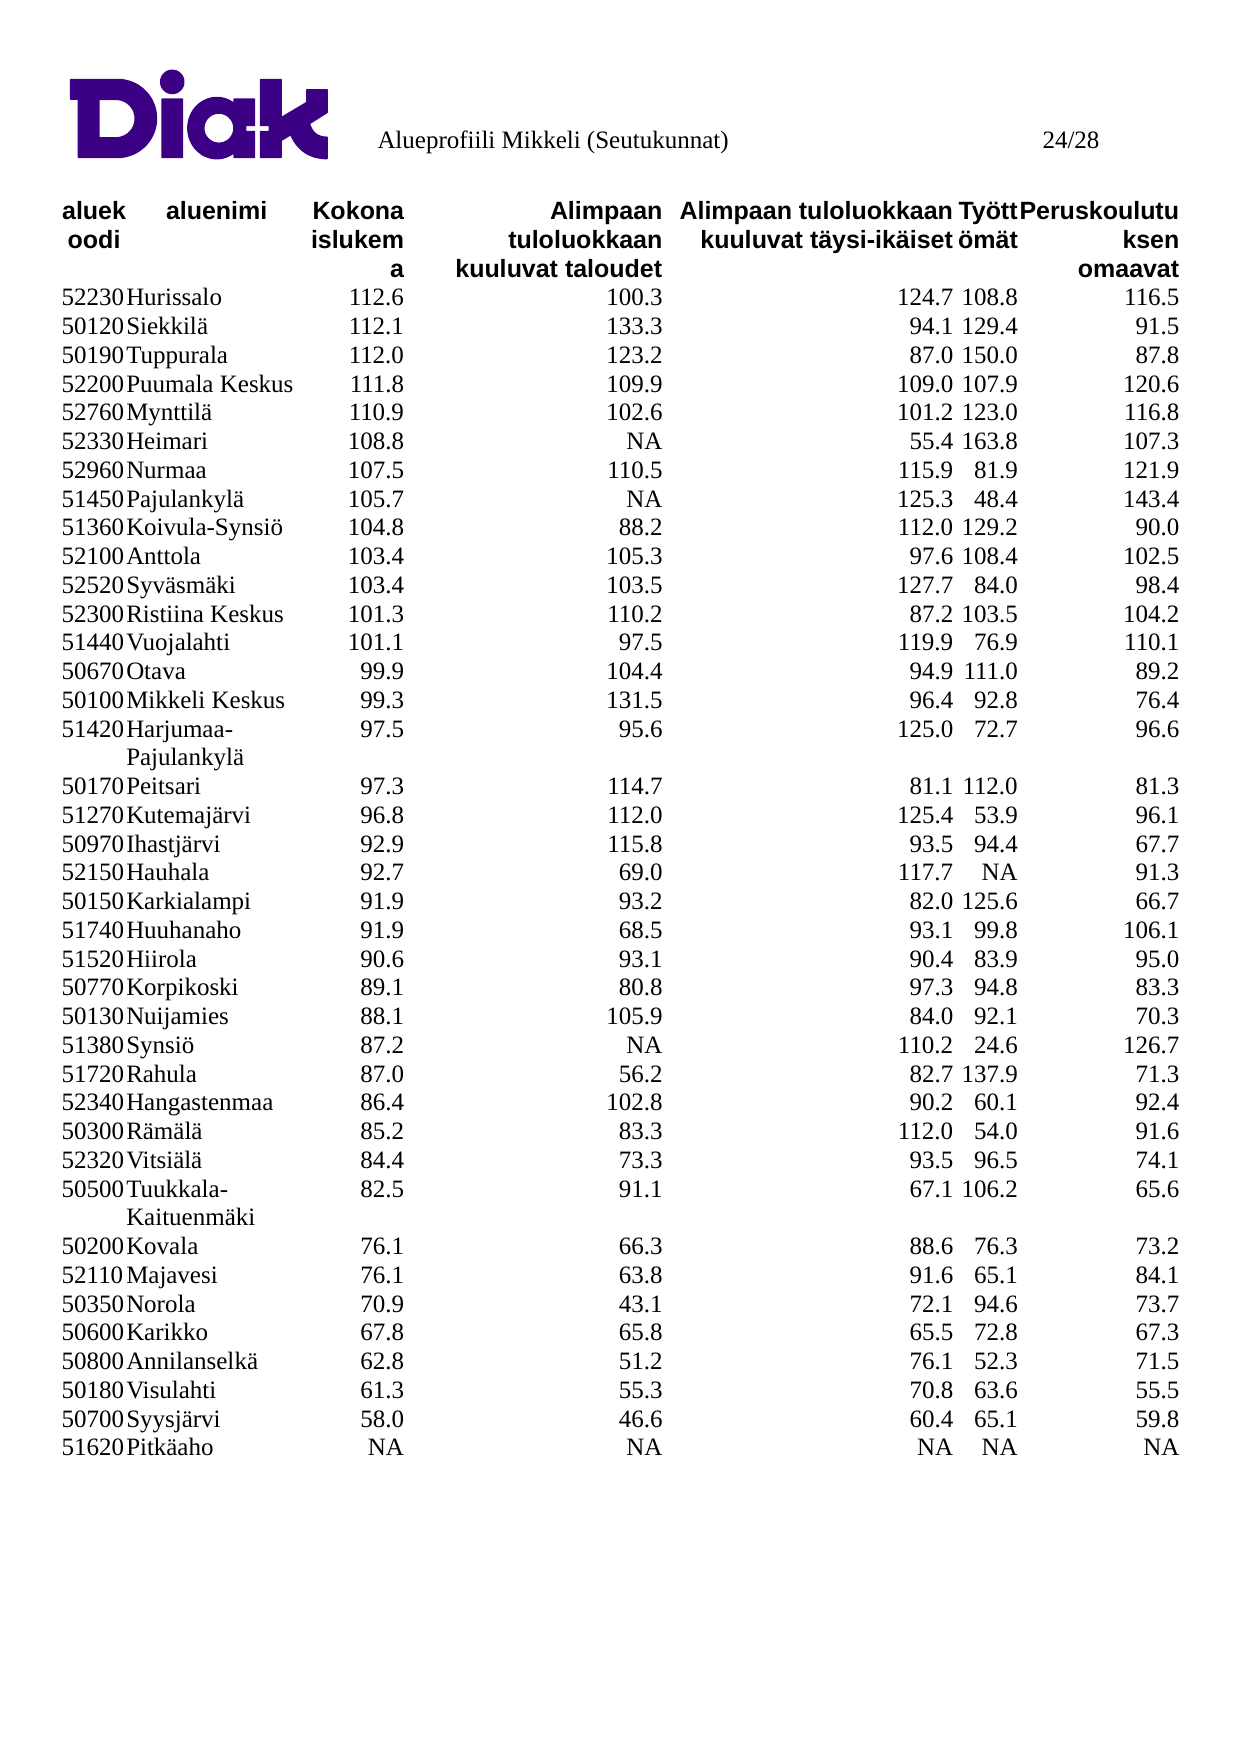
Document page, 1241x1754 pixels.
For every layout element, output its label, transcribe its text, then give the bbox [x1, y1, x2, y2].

table_cell Peitsari [126, 771, 307, 800]
table_cell 112.6 [307, 283, 404, 311]
table_cell 50700 [61, 1404, 126, 1432]
table_cell 52230 [61, 283, 126, 311]
table_cell 112.1 [307, 311, 404, 340]
table_cell Nuijamies [126, 1001, 307, 1030]
table_cell 89.2 [1018, 656, 1179, 685]
table_cell 91.6 [662, 1260, 953, 1289]
table_cell Syväsmäki [126, 570, 307, 599]
table_cell Kovala [126, 1231, 307, 1260]
table_cell 112.0 [404, 800, 662, 829]
table_cell Otava [126, 656, 307, 685]
table_cell 51420 [61, 714, 126, 771]
table_cell 60.1 [953, 1088, 1017, 1116]
table_cell 116.5 [1018, 283, 1179, 311]
table_cell 73.2 [1018, 1231, 1179, 1260]
table_cell 95.6 [404, 714, 662, 771]
table_cell 54.0 [953, 1116, 1017, 1145]
table_cell 73.3 [404, 1145, 662, 1174]
table_cell 91.6 [1018, 1116, 1179, 1145]
table_cell 124.7 [662, 283, 953, 311]
table_cell 71.3 [1018, 1059, 1179, 1087]
table_cell 131.5 [404, 685, 662, 714]
table_cell 163.8 [953, 426, 1017, 455]
table_cell Vuojalahti [126, 628, 307, 656]
table_cell Pajulankylä [126, 484, 307, 512]
table_header Alimpaan tuloluokkaan kuuluvat taloudet [404, 196, 662, 282]
table_cell 102.6 [404, 398, 662, 426]
table_cell 91.1 [404, 1174, 662, 1231]
table_cell 65.1 [953, 1260, 1017, 1289]
table_cell Siekkilä [126, 311, 307, 340]
table_cell 52320 [61, 1145, 126, 1174]
table_cell 56.2 [404, 1059, 662, 1087]
table_cell 93.1 [404, 944, 662, 972]
table_cell 97.3 [662, 973, 953, 1001]
table_cell 76.1 [662, 1346, 953, 1375]
table_cell 81.3 [1018, 771, 1179, 800]
table_cell 46.6 [404, 1404, 662, 1432]
table_cell Puumala Keskus [126, 369, 307, 397]
table_cell 50180 [61, 1375, 126, 1404]
table_cell Rahula [126, 1059, 307, 1087]
table_cell 105.9 [404, 1001, 662, 1030]
table_cell 143.4 [1018, 484, 1179, 512]
table_cell 63.6 [953, 1375, 1017, 1404]
table_cell 50130 [61, 1001, 126, 1030]
table_cell 120.6 [1018, 369, 1179, 397]
table_cell 52.3 [953, 1346, 1017, 1375]
table_cell Karikko [126, 1318, 307, 1346]
table_cell 76.3 [953, 1231, 1017, 1260]
table_cell 109.9 [404, 369, 662, 397]
table_cell 100.3 [404, 283, 662, 311]
table_cell 52330 [61, 426, 126, 455]
table_cell Syysjärvi [126, 1404, 307, 1432]
table_cell 129.2 [953, 513, 1017, 541]
table_cell 63.8 [404, 1260, 662, 1289]
table_cell 91.3 [1018, 858, 1179, 886]
table_cell 84.4 [307, 1145, 404, 1174]
table_cell 65.5 [662, 1318, 953, 1346]
table_cell 84.1 [1018, 1260, 1179, 1289]
table_cell 93.2 [404, 886, 662, 915]
table_cell 76.4 [1018, 685, 1179, 714]
table_cell 96.8 [307, 800, 404, 829]
table_cell 51440 [61, 628, 126, 656]
table_cell 52340 [61, 1088, 126, 1116]
table_cell 50500 [61, 1174, 126, 1231]
table_cell 66.3 [404, 1231, 662, 1260]
table_cell Koivula-Synsiö [126, 513, 307, 541]
table_cell 82.0 [662, 886, 953, 915]
table_header aluekoodi [61, 196, 126, 282]
table_cell 101.3 [307, 599, 404, 627]
table_cell Anttola [126, 541, 307, 570]
table_cell 76.1 [307, 1260, 404, 1289]
table_cell 101.1 [307, 628, 404, 656]
table_cell 89.1 [307, 973, 404, 1001]
table_cell 76.1 [307, 1231, 404, 1260]
table_cell 72.8 [953, 1318, 1017, 1346]
table_cell 110.5 [404, 455, 662, 484]
table_cell 93.1 [662, 915, 953, 944]
table_cell 88.2 [404, 513, 662, 541]
table_cell Heimari [126, 426, 307, 455]
table_cell 81.9 [953, 455, 1017, 484]
table_cell 115.8 [404, 829, 662, 857]
table_cell 55.3 [404, 1375, 662, 1404]
table_cell 62.8 [307, 1346, 404, 1375]
table_cell 107.9 [953, 369, 1017, 397]
table_cell 97.5 [307, 714, 404, 771]
table_header Alimpaan tuloluokkaan kuuluvat täysi-ikäiset [662, 196, 953, 282]
table_cell Korpikoski [126, 973, 307, 1001]
table_cell 125.0 [662, 714, 953, 771]
table_cell 66.7 [1018, 886, 1179, 915]
table_cell 50800 [61, 1346, 126, 1375]
table_cell 90.2 [662, 1088, 953, 1116]
table_cell 52520 [61, 570, 126, 599]
table_cell 97.5 [404, 628, 662, 656]
table_cell 52760 [61, 398, 126, 426]
table_cell 102.5 [1018, 541, 1179, 570]
table_cell 51620 [61, 1433, 126, 1461]
table_cell 52100 [61, 541, 126, 570]
table_cell 73.7 [1018, 1289, 1179, 1317]
table_cell 67.8 [307, 1318, 404, 1346]
table_cell 97.6 [662, 541, 953, 570]
table_cell 119.9 [662, 628, 953, 656]
table_cell 112.0 [662, 513, 953, 541]
table_cell 70.9 [307, 1289, 404, 1317]
table_cell 133.3 [404, 311, 662, 340]
table_cell 80.8 [404, 973, 662, 1001]
table_cell 59.8 [1018, 1404, 1179, 1432]
table_cell 51270 [61, 800, 126, 829]
table_header Kokonaislukema [307, 196, 404, 282]
table_cell 87.2 [662, 599, 953, 627]
table_cell 110.9 [307, 398, 404, 426]
table_cell NA [953, 1433, 1017, 1461]
table_cell Harjumaa-Pajulankylä [126, 714, 307, 771]
table_cell 50150 [61, 886, 126, 915]
table_cell 90.0 [1018, 513, 1179, 541]
table_cell 94.4 [953, 829, 1017, 857]
table_cell 87.0 [662, 340, 953, 369]
table_cell 83.3 [404, 1116, 662, 1145]
table_cell 97.3 [307, 771, 404, 800]
table_cell 96.1 [1018, 800, 1179, 829]
table_cell 102.8 [404, 1088, 662, 1116]
table_cell Vitsiälä [126, 1145, 307, 1174]
table_cell 82.5 [307, 1174, 404, 1231]
table_cell 106.1 [1018, 915, 1179, 944]
table_cell 108.4 [953, 541, 1017, 570]
table_cell 50600 [61, 1318, 126, 1346]
table_cell 51520 [61, 944, 126, 972]
table_cell 106.2 [953, 1174, 1017, 1231]
table_cell Majavesi [126, 1260, 307, 1289]
table_cell 104.4 [404, 656, 662, 685]
table_cell Hiirola [126, 944, 307, 972]
table_cell 52150 [61, 858, 126, 886]
table_cell 52110 [61, 1260, 126, 1289]
table_cell 53.9 [953, 800, 1017, 829]
table_cell 110.2 [662, 1030, 953, 1059]
table_cell Mikkeli Keskus [126, 685, 307, 714]
table_cell 67.3 [1018, 1318, 1179, 1346]
table_cell 94.9 [662, 656, 953, 685]
table_cell 150.0 [953, 340, 1017, 369]
table_cell 84.0 [953, 570, 1017, 599]
table_cell 84.0 [662, 1001, 953, 1030]
table_cell NA [953, 858, 1017, 886]
table_cell Hauhala [126, 858, 307, 886]
table_cell 107.3 [1018, 426, 1179, 455]
table_cell 65.1 [953, 1404, 1017, 1432]
table_cell 92.4 [1018, 1088, 1179, 1116]
table_cell NA [404, 426, 662, 455]
table_cell 92.9 [307, 829, 404, 857]
table_cell 68.5 [404, 915, 662, 944]
table_cell Ihastjärvi [126, 829, 307, 857]
table_cell NA [404, 1433, 662, 1461]
table_cell 74.1 [1018, 1145, 1179, 1174]
table_cell Ristiina Keskus [126, 599, 307, 627]
table_cell 83.9 [953, 944, 1017, 972]
table_cell 103.5 [404, 570, 662, 599]
table_cell 108.8 [307, 426, 404, 455]
table_cell 65.8 [404, 1318, 662, 1346]
table_cell 87.0 [307, 1059, 404, 1087]
table_cell 51.2 [404, 1346, 662, 1375]
table_cell 85.2 [307, 1116, 404, 1145]
table_cell 115.9 [662, 455, 953, 484]
table_cell 81.1 [662, 771, 953, 800]
table_cell 52300 [61, 599, 126, 627]
table_cell 112.0 [662, 1116, 953, 1145]
table_cell 50300 [61, 1116, 126, 1145]
table_cell 61.3 [307, 1375, 404, 1404]
table_cell 90.6 [307, 944, 404, 972]
table_cell 52200 [61, 369, 126, 397]
table_cell 125.6 [953, 886, 1017, 915]
table_cell 91.5 [1018, 311, 1179, 340]
table_cell 50120 [61, 311, 126, 340]
table_cell 123.0 [953, 398, 1017, 426]
table_cell 99.3 [307, 685, 404, 714]
table_cell 110.1 [1018, 628, 1179, 656]
table_cell 88.1 [307, 1001, 404, 1030]
table_cell Nurmaa [126, 455, 307, 484]
table_header Työttömät [953, 196, 1017, 282]
table_cell 117.7 [662, 858, 953, 886]
table_cell 98.4 [1018, 570, 1179, 599]
table_cell 51720 [61, 1059, 126, 1087]
table_cell 55.5 [1018, 1375, 1179, 1404]
table_cell Rämälä [126, 1116, 307, 1145]
table_cell 121.9 [1018, 455, 1179, 484]
table_cell NA [662, 1433, 953, 1461]
table_cell 92.7 [307, 858, 404, 886]
table_cell 99.8 [953, 915, 1017, 944]
table_cell 72.1 [662, 1289, 953, 1317]
table_cell Mynttilä [126, 398, 307, 426]
table_cell 50970 [61, 829, 126, 857]
table_cell NA [1018, 1433, 1179, 1461]
table_cell Tuppurala [126, 340, 307, 369]
table_cell 94.1 [662, 311, 953, 340]
table_cell 88.6 [662, 1231, 953, 1260]
table_cell 116.8 [1018, 398, 1179, 426]
table_cell 92.1 [953, 1001, 1017, 1030]
table_cell 112.0 [307, 340, 404, 369]
table_cell 111.0 [953, 656, 1017, 685]
table_cell 104.2 [1018, 599, 1179, 627]
table_cell 50190 [61, 340, 126, 369]
table_cell 96.5 [953, 1145, 1017, 1174]
table_cell 50670 [61, 656, 126, 685]
table_cell 93.5 [662, 829, 953, 857]
table_cell 50200 [61, 1231, 126, 1260]
table_cell 105.3 [404, 541, 662, 570]
table_cell 86.4 [307, 1088, 404, 1116]
table_cell 111.8 [307, 369, 404, 397]
table_cell Hurissalo [126, 283, 307, 311]
table_cell 50170 [61, 771, 126, 800]
table_cell 50770 [61, 973, 126, 1001]
table_cell 101.2 [662, 398, 953, 426]
table_cell Kutemajärvi [126, 800, 307, 829]
table_cell Karkialampi [126, 886, 307, 915]
table_cell 108.8 [953, 283, 1017, 311]
table_cell NA [404, 484, 662, 512]
table_cell NA [307, 1433, 404, 1461]
table_cell 104.8 [307, 513, 404, 541]
table_cell 107.5 [307, 455, 404, 484]
table_cell 99.9 [307, 656, 404, 685]
table_cell 90.4 [662, 944, 953, 972]
table_cell 72.7 [953, 714, 1017, 771]
table_cell 83.3 [1018, 973, 1179, 1001]
table_cell 137.9 [953, 1059, 1017, 1087]
table_cell Tuukkala-Kaituenmäki [126, 1174, 307, 1231]
table_cell 51380 [61, 1030, 126, 1059]
table_cell 52960 [61, 455, 126, 484]
table_cell 58.0 [307, 1404, 404, 1432]
table_cell 96.4 [662, 685, 953, 714]
table_cell 123.2 [404, 340, 662, 369]
table_cell 96.6 [1018, 714, 1179, 771]
table_cell Pitkäaho [126, 1433, 307, 1461]
table_cell 55.4 [662, 426, 953, 455]
table_cell 50100 [61, 685, 126, 714]
table_cell 110.2 [404, 599, 662, 627]
table_cell 82.7 [662, 1059, 953, 1087]
table_cell 91.9 [307, 915, 404, 944]
table_cell 94.8 [953, 973, 1017, 1001]
table_cell 125.4 [662, 800, 953, 829]
table_header aluenimi [126, 196, 307, 282]
table_cell 103.5 [953, 599, 1017, 627]
table_cell 109.0 [662, 369, 953, 397]
table_cell 69.0 [404, 858, 662, 886]
table_cell 70.3 [1018, 1001, 1179, 1030]
table_cell Hangastenmaa [126, 1088, 307, 1116]
table_cell Visulahti [126, 1375, 307, 1404]
table_cell 87.2 [307, 1030, 404, 1059]
table_cell 103.4 [307, 570, 404, 599]
table_cell 43.1 [404, 1289, 662, 1317]
table_cell 92.8 [953, 685, 1017, 714]
table_cell 70.8 [662, 1375, 953, 1404]
table_header Peruskoulutuksen omaavat [1018, 196, 1179, 282]
table_cell 114.7 [404, 771, 662, 800]
table_cell 112.0 [953, 771, 1017, 800]
table_cell 51360 [61, 513, 126, 541]
table_cell 87.8 [1018, 340, 1179, 369]
table_cell 67.1 [662, 1174, 953, 1231]
table_cell 129.4 [953, 311, 1017, 340]
table_cell Synsiö [126, 1030, 307, 1059]
table_cell 125.3 [662, 484, 953, 512]
table_cell 71.5 [1018, 1346, 1179, 1375]
table_cell Annilanselkä [126, 1346, 307, 1375]
table_cell 76.9 [953, 628, 1017, 656]
table_cell Huuhanaho [126, 915, 307, 944]
table_cell 93.5 [662, 1145, 953, 1174]
table_cell 50350 [61, 1289, 126, 1317]
table_cell 94.6 [953, 1289, 1017, 1317]
table_cell 126.7 [1018, 1030, 1179, 1059]
table_cell 103.4 [307, 541, 404, 570]
table_cell 24.6 [953, 1030, 1017, 1059]
table_cell 95.0 [1018, 944, 1179, 972]
table_cell 51450 [61, 484, 126, 512]
table_cell 48.4 [953, 484, 1017, 512]
table_cell 51740 [61, 915, 126, 944]
table_cell 91.9 [307, 886, 404, 915]
table_cell 65.6 [1018, 1174, 1179, 1231]
table_cell NA [404, 1030, 662, 1059]
table_cell 67.7 [1018, 829, 1179, 857]
table_cell 127.7 [662, 570, 953, 599]
table_cell 105.7 [307, 484, 404, 512]
table_cell Norola [126, 1289, 307, 1317]
table_cell 60.4 [662, 1404, 953, 1432]
